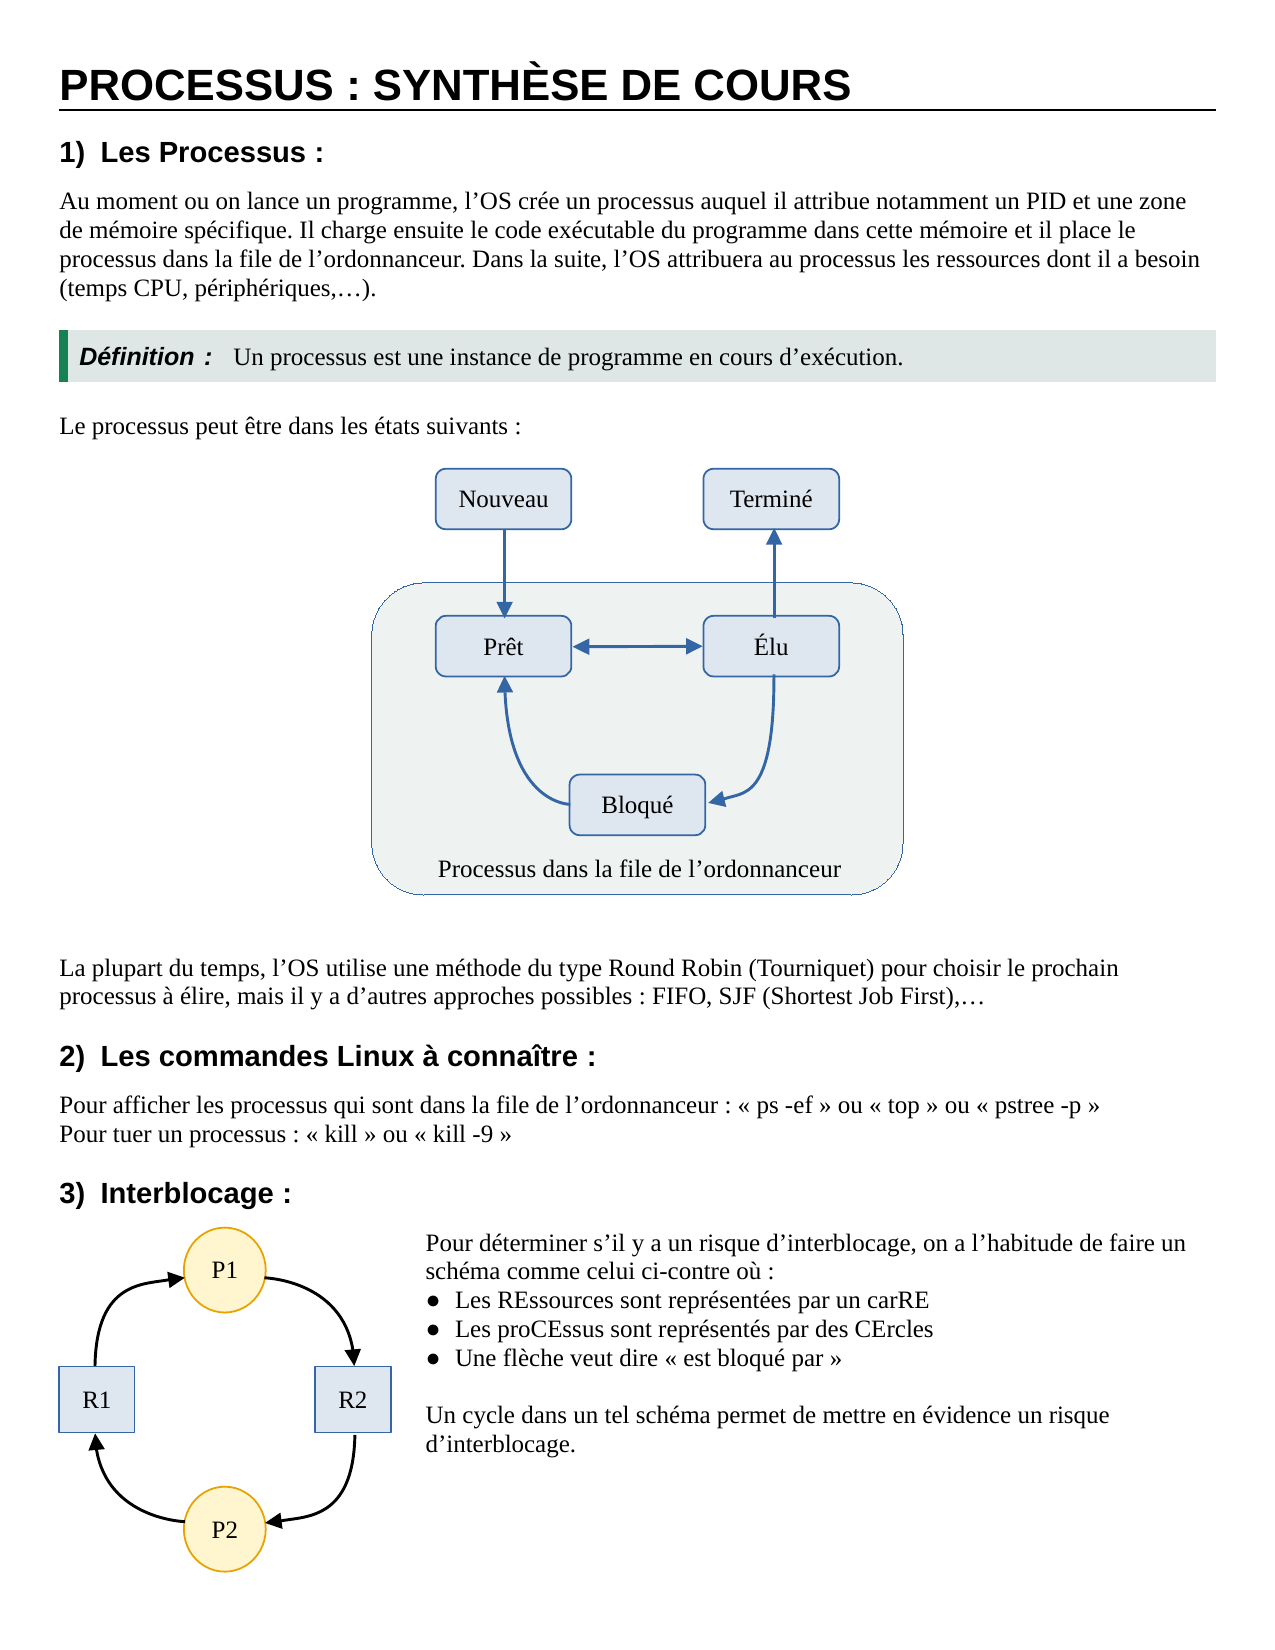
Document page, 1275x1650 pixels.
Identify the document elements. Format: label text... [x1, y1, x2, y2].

text Le processus peut être dans les états suivants : [59, 411, 1216, 440]
text Processus : Synthèse de cours [59, 59, 1216, 109]
list Les Processus : [59, 135, 1216, 169]
text Pour tuer un processus : « kill » ou « kill -9 » [59, 1119, 1216, 1148]
text Pour afficher les processus qui sont dans la file de l’ordonnanceur : « ps -ef » ou « top » ou « pstree -p » [59, 1090, 1216, 1119]
text Au moment ou on lance un programme, l’OS crée un processus auquel il attribue notamment un PID et une zone de mémoire spécifique. Il charge ensuite le code exécutable du programme dans cette mémoire et il place le processus dans la file de l’ordonnanceur. Dans la suite, l’OS attribuera au processus les ressources dont il a besoin (temps CPU, périphériques,…). [59, 186, 1216, 301]
list Interblocage : [59, 1176, 1216, 1210]
text Définition : Un processus est une instance de programme en cours d’exécution. [68, 330, 1216, 382]
list Les commandes Linux à connaître : [59, 1039, 1216, 1072]
table_header [59, 1433, 213, 1572]
table_header [96, 1228, 425, 1572]
table_header Pour déterminer s’il y a un risque d’interblocage, on a l’habitude de faire un schéma comme celui ci-contre où : Les REssources sont représentées par un carRE Les proCEssus sont représentés par des CErcles Une flèche veut dire « est bloqué par » Un cycle dans un tel schéma permet de mettre en évidence un risque d’interblocage. [425, 1228, 1216, 1572]
table_header [59, 1228, 211, 1366]
text La plupart du temps, l’OS utilise une méthode du type Round Robin (Tourniquet) pour choisir le prochain processus à élire, mais il y a d’autres approches possibles : FIFO, SJF (Shortest Job First),… [59, 953, 1216, 1010]
